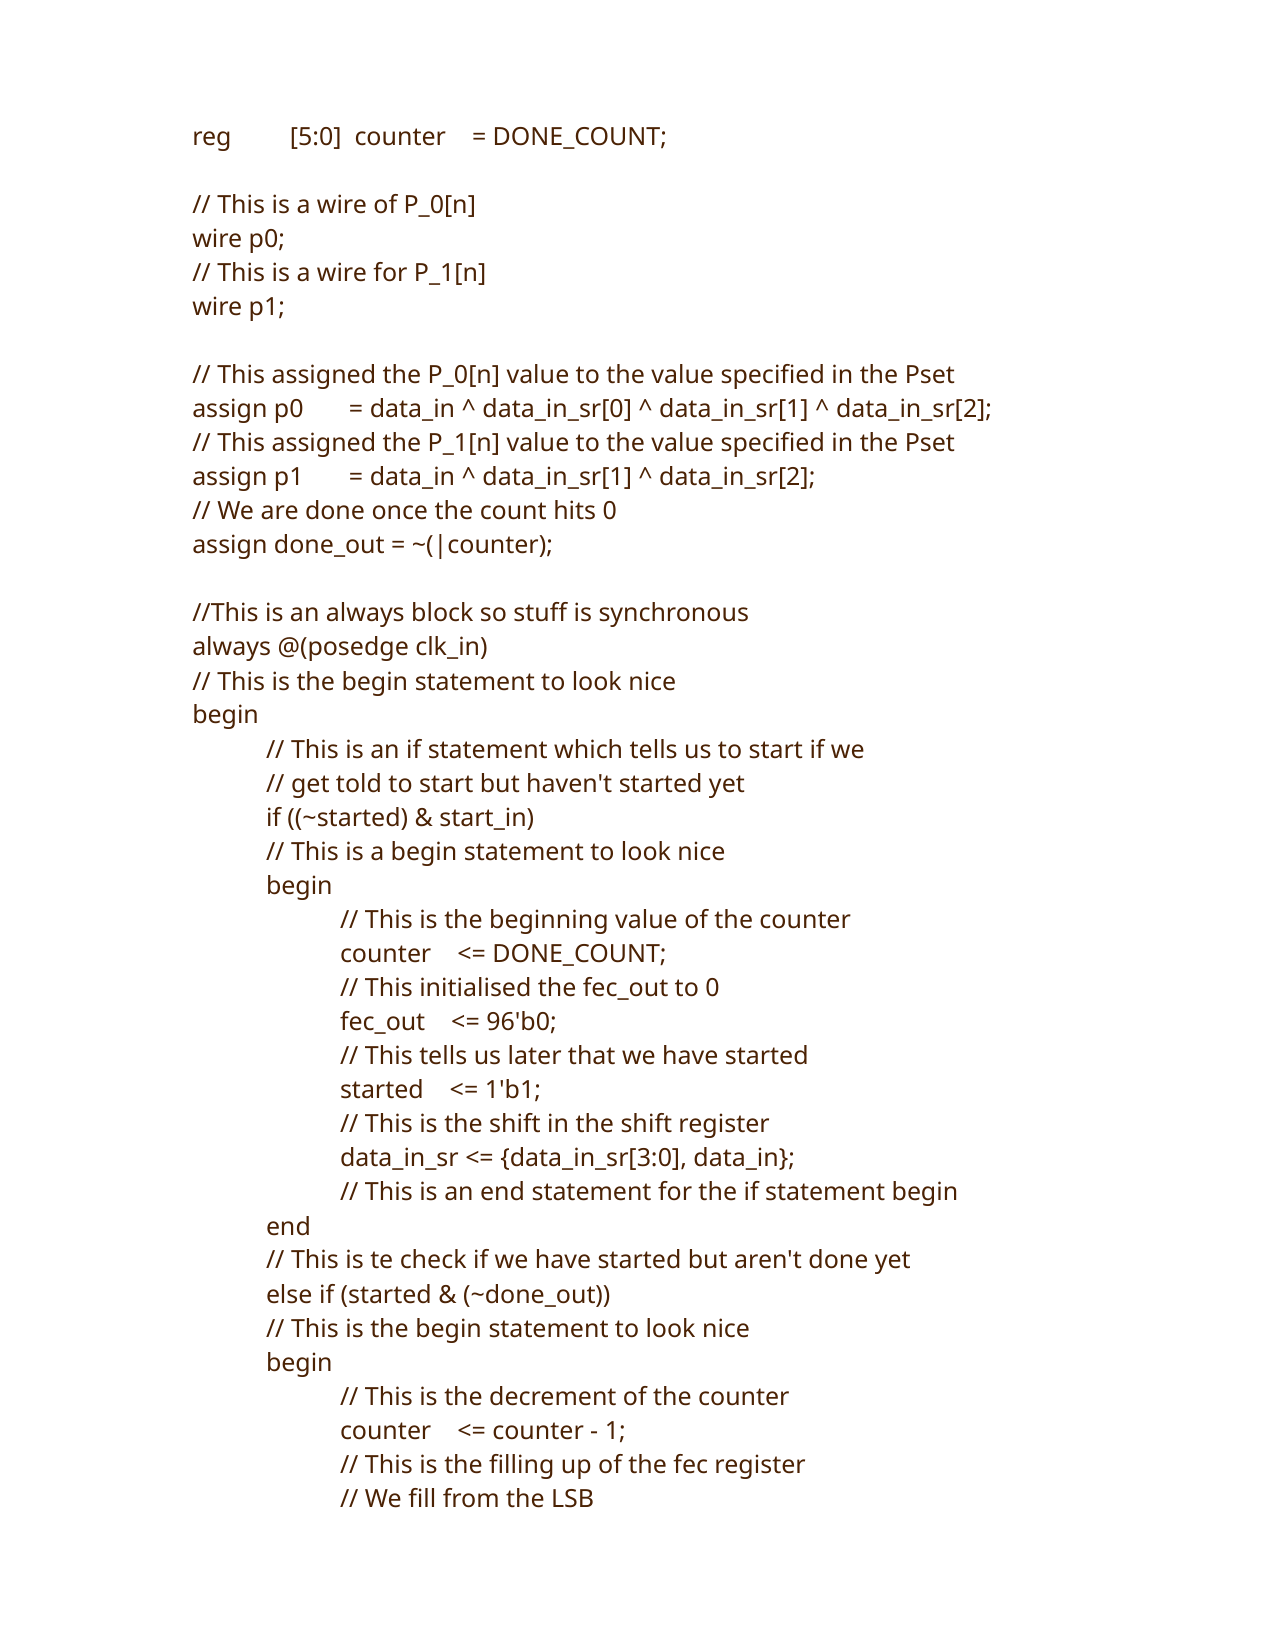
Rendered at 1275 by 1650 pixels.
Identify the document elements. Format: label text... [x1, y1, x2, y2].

text // We are done once the count hits 0 [118, 493, 1157, 527]
text // This is the shift in the shift register [118, 1106, 1157, 1140]
text // This assigned the P_0[n] value to the value specified in the Pset [118, 357, 1157, 391]
text // This is a wire of P_0[n] [118, 186, 1157, 220]
text else if (started & (~done_out)) [118, 1276, 1157, 1310]
text // This tells us later that we have started [118, 1038, 1157, 1072]
text begin [118, 867, 1157, 902]
text counter <= DONE_COUNT; [118, 936, 1157, 970]
text // get told to start but haven't started yet [118, 765, 1157, 799]
text // This is a begin statement to look nice [118, 833, 1157, 867]
text // This is a wire for P_1[n] [118, 254, 1157, 288]
text wire p1; [118, 288, 1157, 322]
text // This is the beginning value of the counter [118, 902, 1157, 936]
text begin [118, 1344, 1157, 1378]
text // We fill from the LSB [118, 1481, 1157, 1515]
text data_in_sr <= {data_in_sr[3:0], data_in}; [118, 1140, 1157, 1174]
text end [118, 1208, 1157, 1242]
text fec_out <= 96'b0; [118, 1004, 1157, 1038]
text //This is an always block so stuff is synchronous [118, 595, 1157, 629]
text // This initialised the fec_out to 0 [118, 970, 1157, 1004]
text // This is an end statement for the if statement begin [118, 1174, 1157, 1208]
text wire p0; [118, 220, 1157, 254]
text // This is the decrement of the counter [118, 1378, 1157, 1412]
text // This is the begin statement to look nice [118, 1310, 1157, 1344]
text begin [118, 697, 1157, 731]
text assign p1 = data_in ^ data_in_sr[1] ^ data_in_sr[2]; [118, 459, 1157, 493]
text counter <= counter - 1; [118, 1412, 1157, 1447]
text assign p0 = data_in ^ data_in_sr[0] ^ data_in_sr[1] ^ data_in_sr[2]; [118, 391, 1157, 425]
text // This is the filling up of the fec register [118, 1447, 1157, 1481]
text assign done_out = ~(|counter); [118, 527, 1157, 561]
text always @(posedge clk_in) [118, 629, 1157, 663]
text // This is the begin statement to look nice [118, 663, 1157, 697]
text // This assigned the P_1[n] value to the value specified in the Pset [118, 425, 1157, 459]
text // This is an if statement which tells us to start if we [118, 731, 1157, 765]
text if ((~started) & start_in) [118, 799, 1157, 833]
text reg [5:0] counter = DONE_COUNT; [118, 118, 1157, 152]
text // This is te check if we have started but aren't done yet [118, 1242, 1157, 1276]
text started <= 1'b1; [118, 1072, 1157, 1106]
